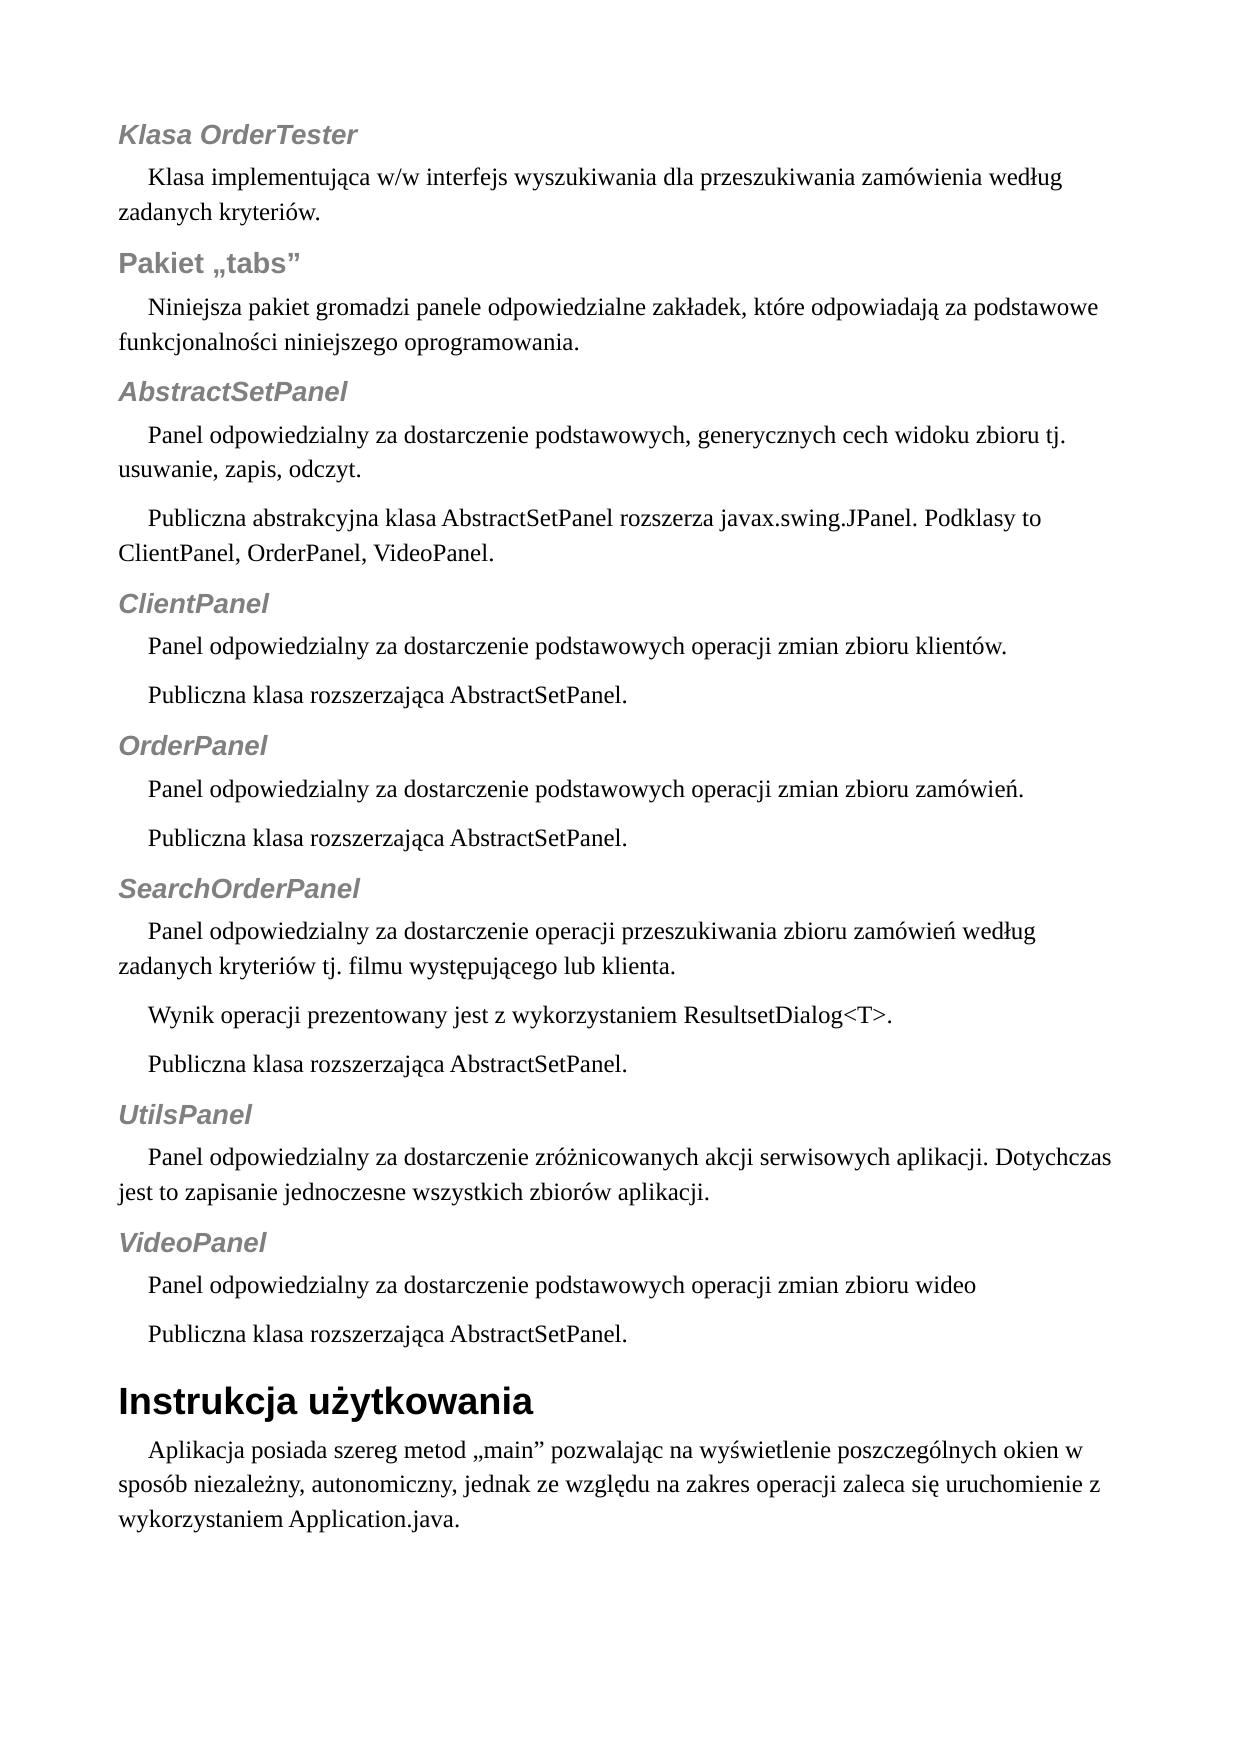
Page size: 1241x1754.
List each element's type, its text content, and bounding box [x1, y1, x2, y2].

text Publiczna klasa rozszerzająca AbstractSetPanel. [118, 823, 1122, 852]
subtitle Instrukcja użytkowania [118, 1379, 1122, 1423]
text Panel odpowiedzialny za dostarczenie operacji przeszukiwania zbioru zamówień według zadanych kryteriów tj. filmu występującego lub klienta. [118, 916, 1122, 980]
text Aplikacja posiada szereg metod „main” pozwalając na wyświetlenie poszczególnych okien w sposób niezależny, autonomiczny, jednak ze względu na zakres operacji zaleca się uruchomienie z wykorzystaniem Application.java. [118, 1435, 1122, 1533]
subtitle AbstractSetPanel [118, 376, 1122, 407]
text Publiczna klasa rozszerzająca AbstractSetPanel. [118, 1049, 1122, 1078]
subtitle VideoPanel [118, 1226, 1122, 1258]
subtitle ClientPanel [118, 587, 1122, 619]
subtitle SearchOrderPanel [118, 872, 1122, 904]
subtitle Pakiet „tabs” [118, 246, 1122, 279]
text Panel odpowiedzialny za dostarczenie podstawowych operacji zmian zbioru zamówień. [118, 774, 1122, 803]
text Publiczna klasa rozszerzająca AbstractSetPanel. [118, 1319, 1122, 1348]
subtitle Klasa OrderTester [118, 118, 1122, 150]
text Panel odpowiedzialny za dostarczenie zróżnicowanych akcji serwisowych aplikacji. Dotychczas jest to zapisanie jednoczesne wszystkich zbiorów aplikacji. [118, 1142, 1122, 1206]
text Niniejsza pakiet gromadzi panele odpowiedzialne zakładek, które odpowiadają za podstawowe funkcjonalności niniejszego oprogramowania. [118, 292, 1122, 355]
text Publiczna abstrakcyjna klasa AbstractSetPanel rozszerza javax.swing.JPanel. Podklasy to ClientPanel, OrderPanel, VideoPanel. [118, 503, 1122, 567]
text Klasa implementująca w/w interfejs wyszukiwania dla przeszukiwania zamówienia według zadanych kryteriów. [118, 162, 1122, 226]
text Wynik operacji prezentowany jest z wykorzystaniem ResultsetDialog<T>. [118, 1000, 1122, 1029]
text Publiczna klasa rozszerzająca AbstractSetPanel. [118, 681, 1122, 709]
subtitle UtilsPanel [118, 1098, 1122, 1130]
text Panel odpowiedzialny za dostarczenie podstawowych, generycznych cech widoku zbioru tj. usuwanie, zapis, odczyt. [118, 420, 1122, 483]
text Panel odpowiedzialny za dostarczenie podstawowych operacji zmian zbioru wideo [118, 1270, 1122, 1299]
text Panel odpowiedzialny za dostarczenie podstawowych operacji zmian zbioru klientów. [118, 631, 1122, 660]
subtitle OrderPanel [118, 729, 1122, 761]
